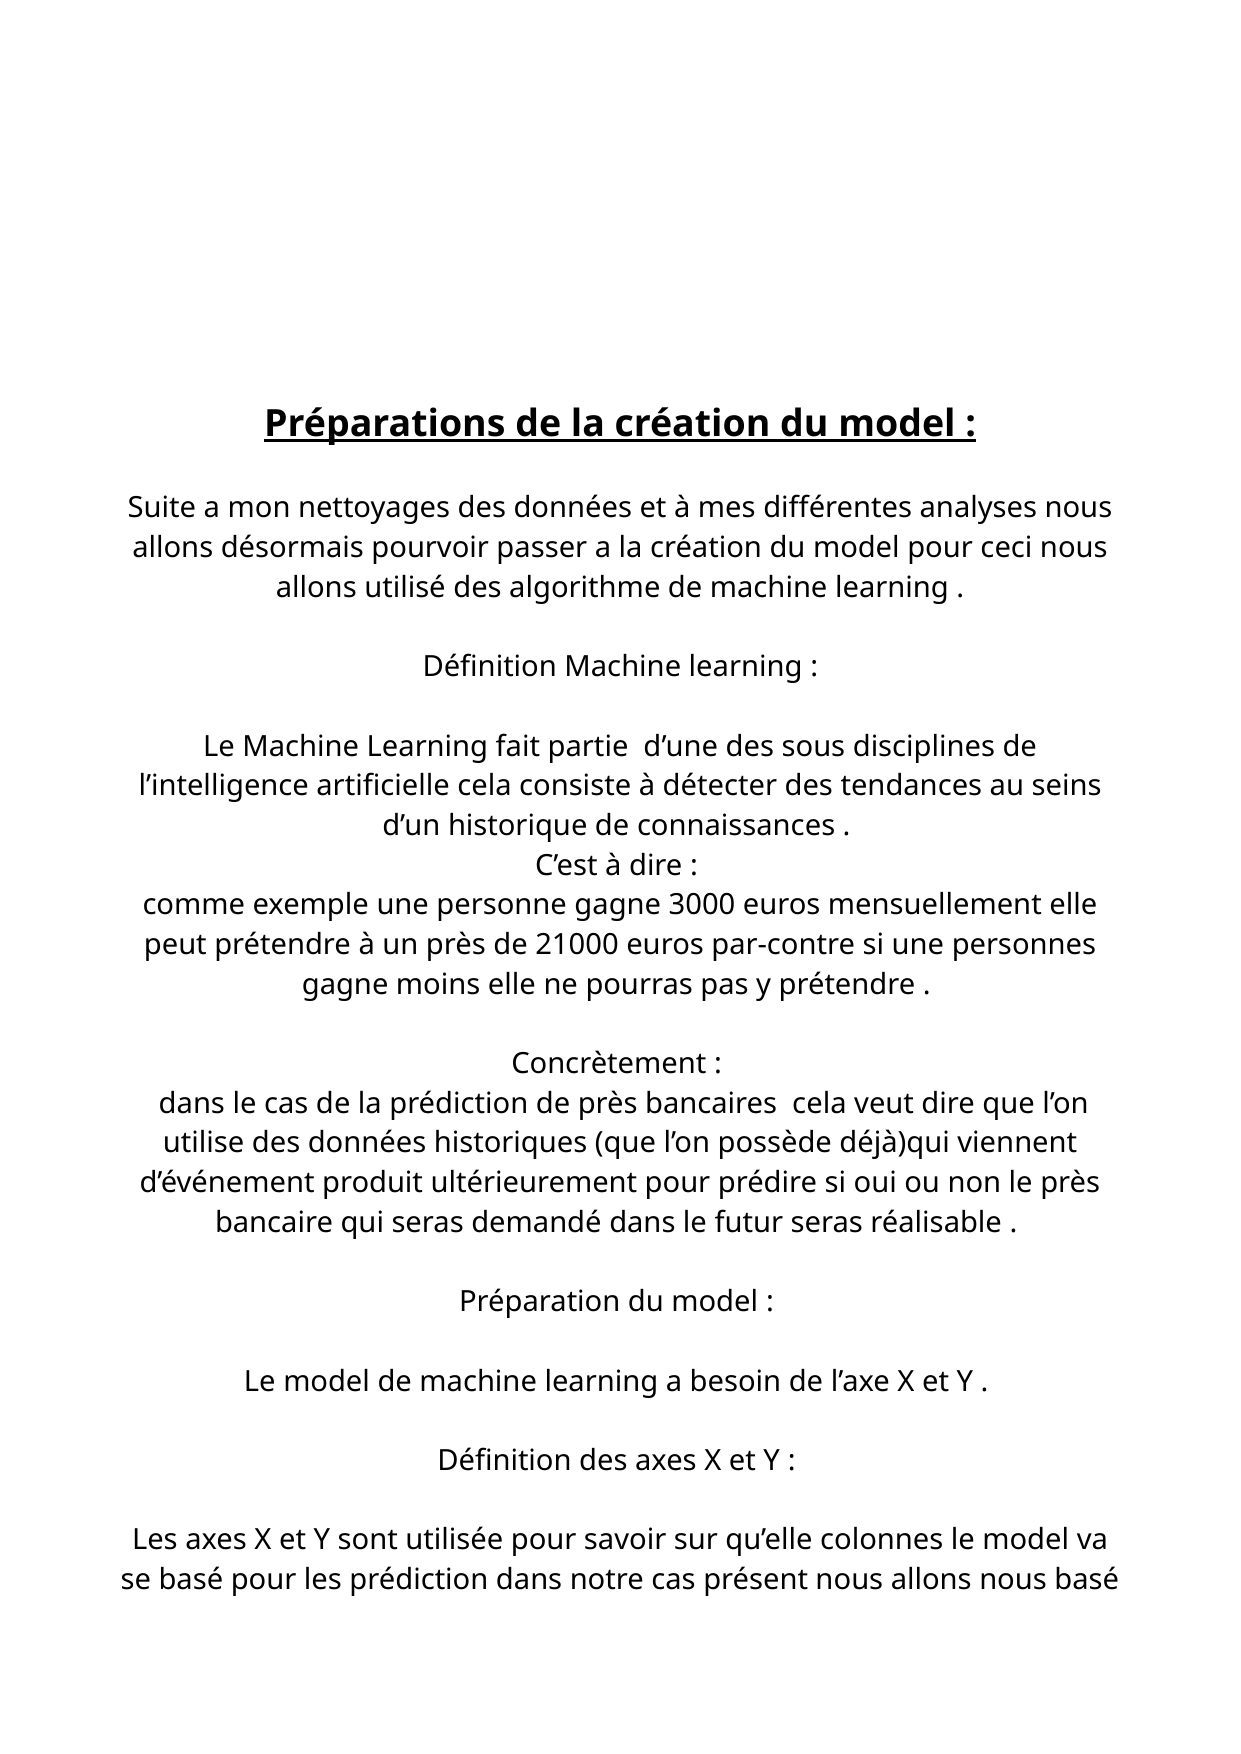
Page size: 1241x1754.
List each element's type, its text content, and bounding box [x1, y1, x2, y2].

text Suite a mon nettoyages des données et à mes différentes analyses nous allons désormais pourvoir passer a la création du model pour ceci nous allons utilisé des algorithme de machine learning . [118, 487, 1122, 606]
text Préparation du model : [118, 1280, 1122, 1320]
text Le model de machine learning a besoin de l’axe X et Y . [118, 1360, 1122, 1399]
text Le Machine Learning fait partie d’une des sous disciplines de l’intelligence artificielle cela consiste à détecter des tendances au seins d’un historique de connaissances . [118, 725, 1122, 844]
text C’est à dire : [118, 844, 1122, 883]
text Les axes X et Y sont utilisée pour savoir sur qu’elle colonnes le model va se basé pour les prédiction dans notre cas présent nous allons nous basé [118, 1518, 1122, 1598]
text Préparations de la création du model : [118, 396, 1122, 447]
text Concrètement : [118, 1042, 1122, 1082]
text comme exemple une personne gagne 3000 euros mensuellement elle peut prétendre à un près de 21000 euros par-contre si une personnes gagne moins elle ne pourras pas y prétendre . [118, 883, 1122, 1003]
text Définition Machine learning : [118, 645, 1122, 685]
text dans le cas de la prédiction de près bancaires cela veut dire que l’on utilise des données historiques (que l’on possède déjà)qui viennent d’événement produit ultérieurement pour prédire si oui ou non le près bancaire qui seras demandé dans le futur seras réalisable . [118, 1082, 1122, 1241]
text Définition des axes X et Y : [118, 1439, 1122, 1479]
